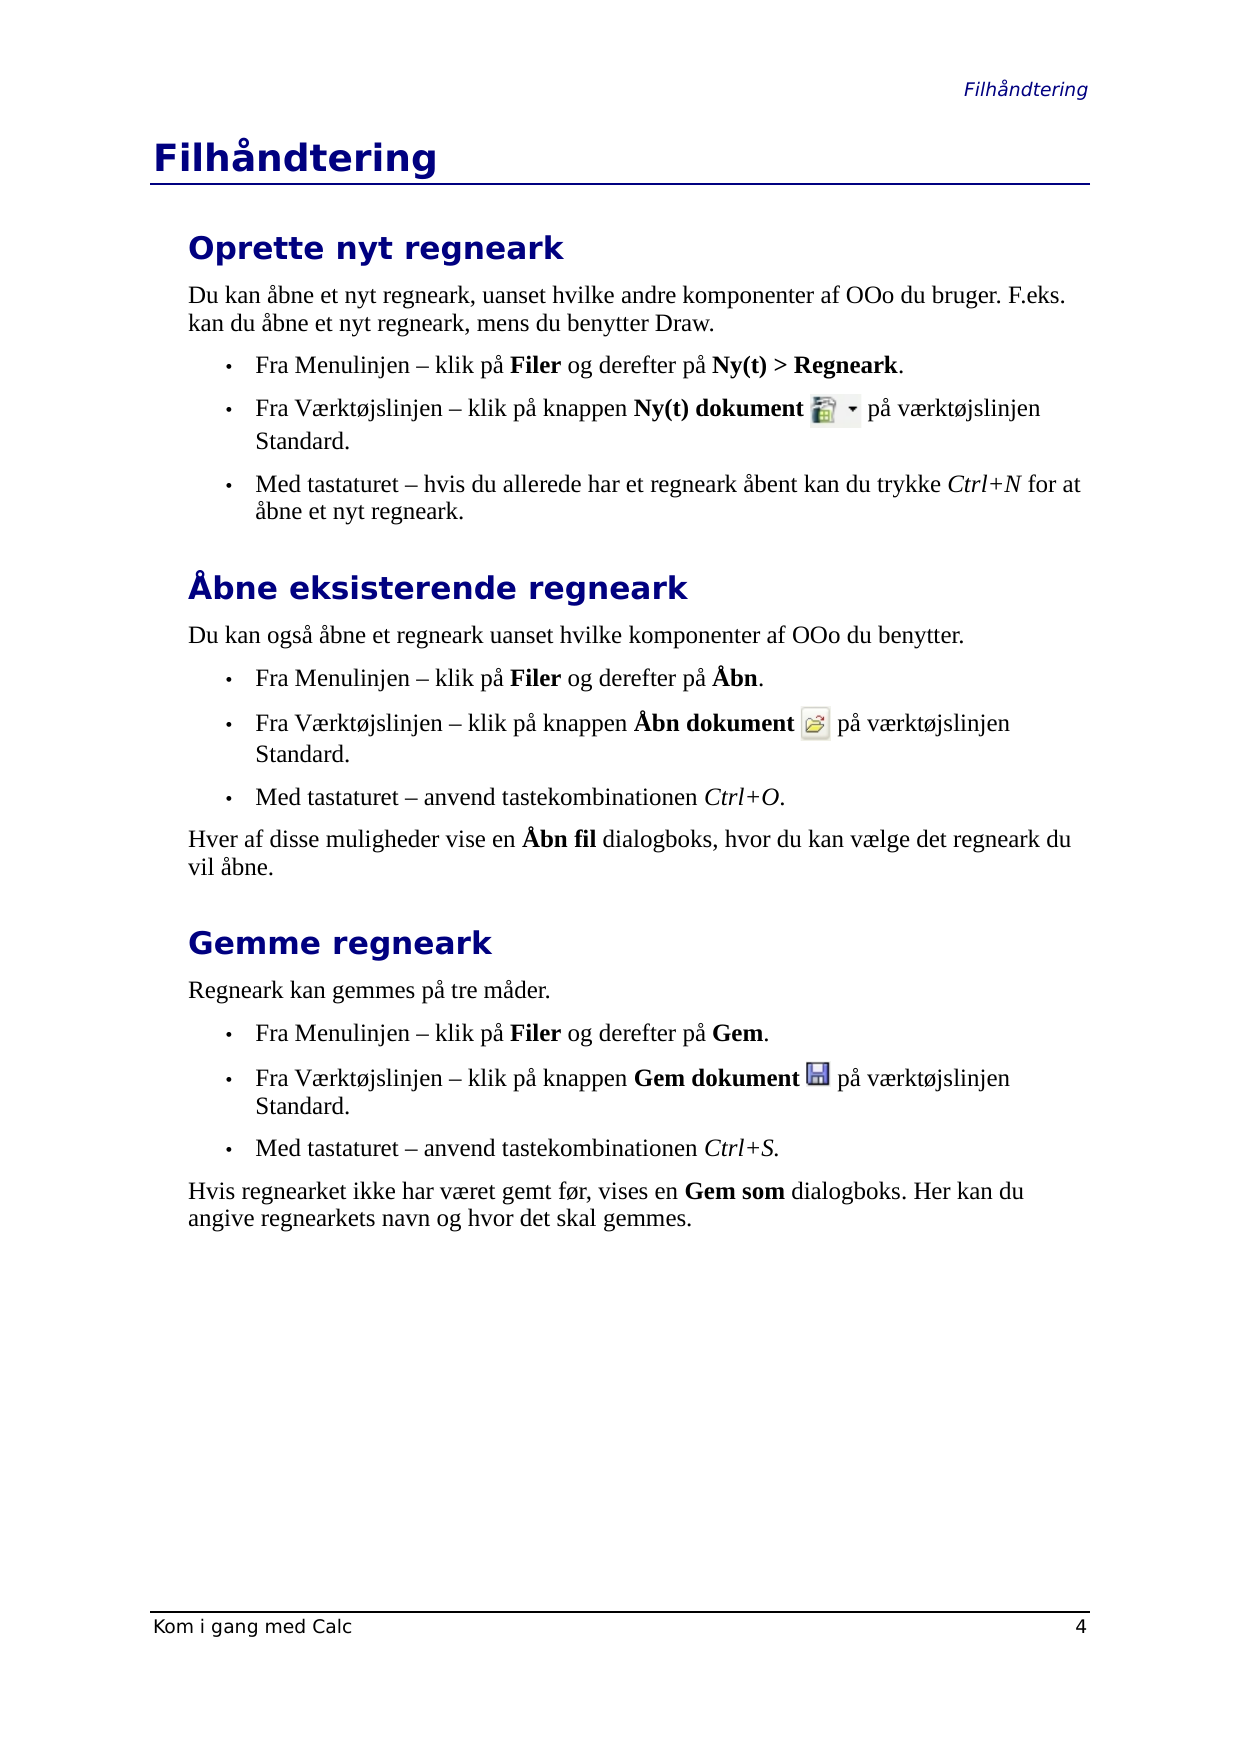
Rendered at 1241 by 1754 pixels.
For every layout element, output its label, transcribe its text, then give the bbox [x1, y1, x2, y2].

list Fra Værktøjslinjen – klik på knappen Ny(t) dokument på værktøjslinjen Standard. [226, 394, 1090, 455]
list Fra Menulinjen – klik på Filer og derefter på Ny(t) > Regneark. [226, 352, 1090, 379]
text Du kan også åbne et regneark uanset hvilke komponenter af OOo du benytter. [188, 621, 1090, 649]
text Hver af disse muligheder vise en Åbn fil dialogboks, hvor du kan vælge det regneark du vil åbne. [188, 825, 1090, 881]
text Regneark kan gemmes på tre måder. [188, 977, 1090, 1004]
picture [806, 1061, 831, 1087]
subtitle Gemme regneark [188, 926, 1090, 962]
list Fra Menulinjen – klik på Filer og derefter på Åbn. [226, 664, 1090, 691]
subtitle Oprette nyt regneark [188, 230, 1090, 267]
list Fra Menulinjen – klik på Filer og derefter på Gem. [226, 1019, 1090, 1047]
subtitle Åbne eksisterende regneark [188, 570, 1090, 606]
text Hvis regnearket ikke har været gemt før, vises en Gem som dialogboks. Her kan du angive regnearkets navn og hvor det skal gemmes. [188, 1177, 1090, 1232]
picture [810, 394, 862, 428]
list Med tastaturet – hvis du allerede har et regneark åbent kan du trykke Ctrl+N for at åbne et nyt regneark. [226, 470, 1090, 525]
text Du kan åbne et nyt regneark, uanset hvilke andre komponenter af OOo du bruger. F.eks. kan du åbne et nyt regneark, mens du benytter Draw. [188, 281, 1090, 337]
subtitle Filhåndtering [150, 134, 1090, 183]
list Fra Værktøjslinjen – klik på knappen Gem dokument på værktøjslinjen Standard. [226, 1062, 1090, 1119]
list Med tastaturet – anvend tastekombinationen Ctrl+O. [226, 783, 1090, 810]
picture [800, 706, 831, 741]
list Fra Værktøjslinjen – klik på knappen Åbn dokument på værktøjslinjen Standard. [226, 706, 1090, 768]
list Med tastaturet – anvend tastekombinationen Ctrl+S. [226, 1134, 1090, 1162]
